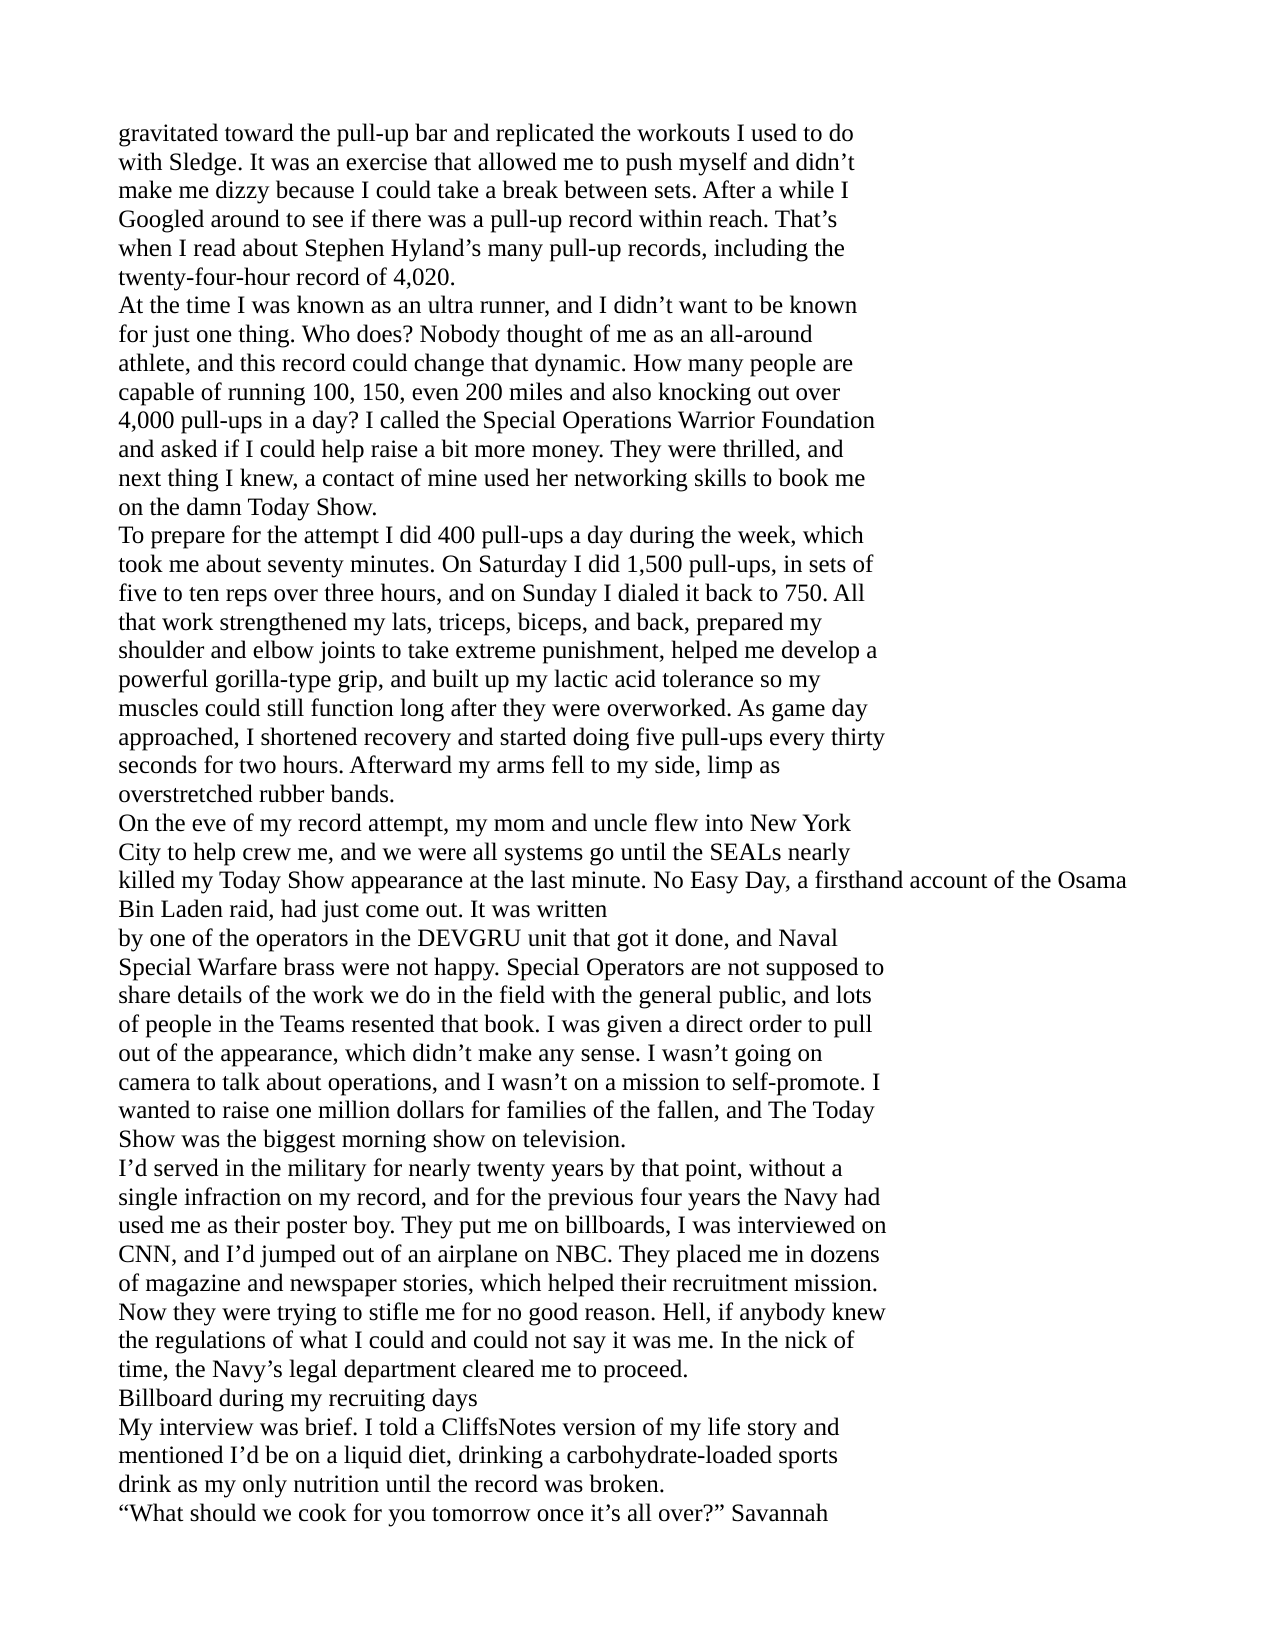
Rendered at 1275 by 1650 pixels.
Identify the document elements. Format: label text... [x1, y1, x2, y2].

text by one of the operators in the DEVGRU unit that got it done, and Naval [118, 923, 1157, 952]
text of magazine and newspaper stories, which helped their recruitment mission. [118, 1268, 1157, 1297]
text used me as their poster boy. They put me on billboards, I was interviewed on [118, 1211, 1157, 1239]
text seconds for two hours. Afterward my arms fell to my side, limp as [118, 751, 1157, 779]
text On the eve of my record attempt, my mom and uncle flew into New York [118, 808, 1157, 837]
text Now they were trying to stifle me for no good reason. Hell, if anybody knew [118, 1297, 1157, 1326]
text 4,000 pull-ups in a day? I called the Special Operations Warrior Foundation [118, 406, 1157, 434]
text At the time I was known as an ultra runner, and I didn’t want to be known [118, 291, 1157, 319]
text mentioned I’d be on a liquid diet, drinking a carbohydrate-loaded sports [118, 1441, 1157, 1469]
text camera to talk about operations, and I wasn’t on a mission to self-promote. I [118, 1067, 1157, 1096]
text for just one thing. Who does? Nobody thought of me as an all-around [118, 319, 1157, 348]
text “What should we cook for you tomorrow once it’s all over?” Savannah [118, 1498, 1157, 1527]
text Special Warfare brass were not happy. Special Operators are not supposed to [118, 952, 1157, 981]
text killed my Today Show appearance at the last minute. No Easy Day, a firsthand account of the Osama Bin Laden raid, had just come out. It was written [118, 866, 1157, 923]
text the regulations of what I could and could not say it was me. In the nick of [118, 1326, 1157, 1354]
text share details of the work we do in the field with the general public, and lots [118, 981, 1157, 1009]
text shoulder and elbow joints to take extreme punishment, helped me develop a [118, 636, 1157, 664]
text when I read about Stephen Hyland’s many pull-up records, including the [118, 233, 1157, 262]
text gravitated toward the pull-up bar and replicated the workouts I used to do [118, 118, 1157, 147]
text with Sledge. It was an exercise that allowed me to push myself and didn’t [118, 147, 1157, 176]
text single infraction on my record, and for the previous four years the Navy had [118, 1182, 1157, 1211]
text capable of running 100, 150, even 200 miles and also knocking out over [118, 377, 1157, 406]
text CNN, and I’d jumped out of an airplane on NBC. They placed me in dozens [118, 1239, 1157, 1268]
text My interview was brief. I told a CliffsNotes version of my life story and [118, 1412, 1157, 1441]
text athlete, and this record could change that dynamic. How many people are [118, 348, 1157, 377]
text Show was the biggest morning show on television. [118, 1124, 1157, 1153]
text time, the Navy’s legal department cleared me to proceed. [118, 1354, 1157, 1383]
text approached, I shortened recovery and started doing five pull-ups every thirty [118, 722, 1157, 751]
text drink as my only nutrition until the record was broken. [118, 1469, 1157, 1498]
text and asked if I could help raise a bit more money. They were thrilled, and [118, 434, 1157, 463]
text out of the appearance, which didn’t make any sense. I wasn’t going on [118, 1038, 1157, 1067]
text make me dizzy because I could take a break between sets. After a while I [118, 176, 1157, 204]
text City to help crew me, and we were all systems go until the SEALs nearly [118, 837, 1157, 866]
text on the damn Today Show. [118, 492, 1157, 521]
text I’d served in the military for nearly twenty years by that point, without a [118, 1153, 1157, 1182]
text wanted to raise one million dollars for families of the fallen, and The Today [118, 1096, 1157, 1124]
text powerful gorilla-type grip, and built up my lactic acid tolerance so my [118, 664, 1157, 693]
text that work strengthened my lats, triceps, biceps, and back, prepared my [118, 607, 1157, 636]
text five to ten reps over three hours, and on Sunday I dialed it back to 750. All [118, 578, 1157, 607]
text overstretched rubber bands. [118, 779, 1157, 808]
text twenty-four-hour record of 4,020. [118, 262, 1157, 291]
text took me about seventy minutes. On Saturday I did 1,500 pull-ups, in sets of [118, 549, 1157, 578]
text muscles could still function long after they were overworked. As game day [118, 693, 1157, 722]
text of people in the Teams resented that book. I was given a direct order to pull [118, 1009, 1157, 1038]
text To prepare for the attempt I did 400 pull-ups a day during the week, which [118, 521, 1157, 549]
text Googled around to see if there was a pull-up record within reach. That’s [118, 204, 1157, 233]
text Billboard during my recruiting days [118, 1383, 1157, 1412]
text next thing I knew, a contact of mine used her networking skills to book me [118, 463, 1157, 492]
